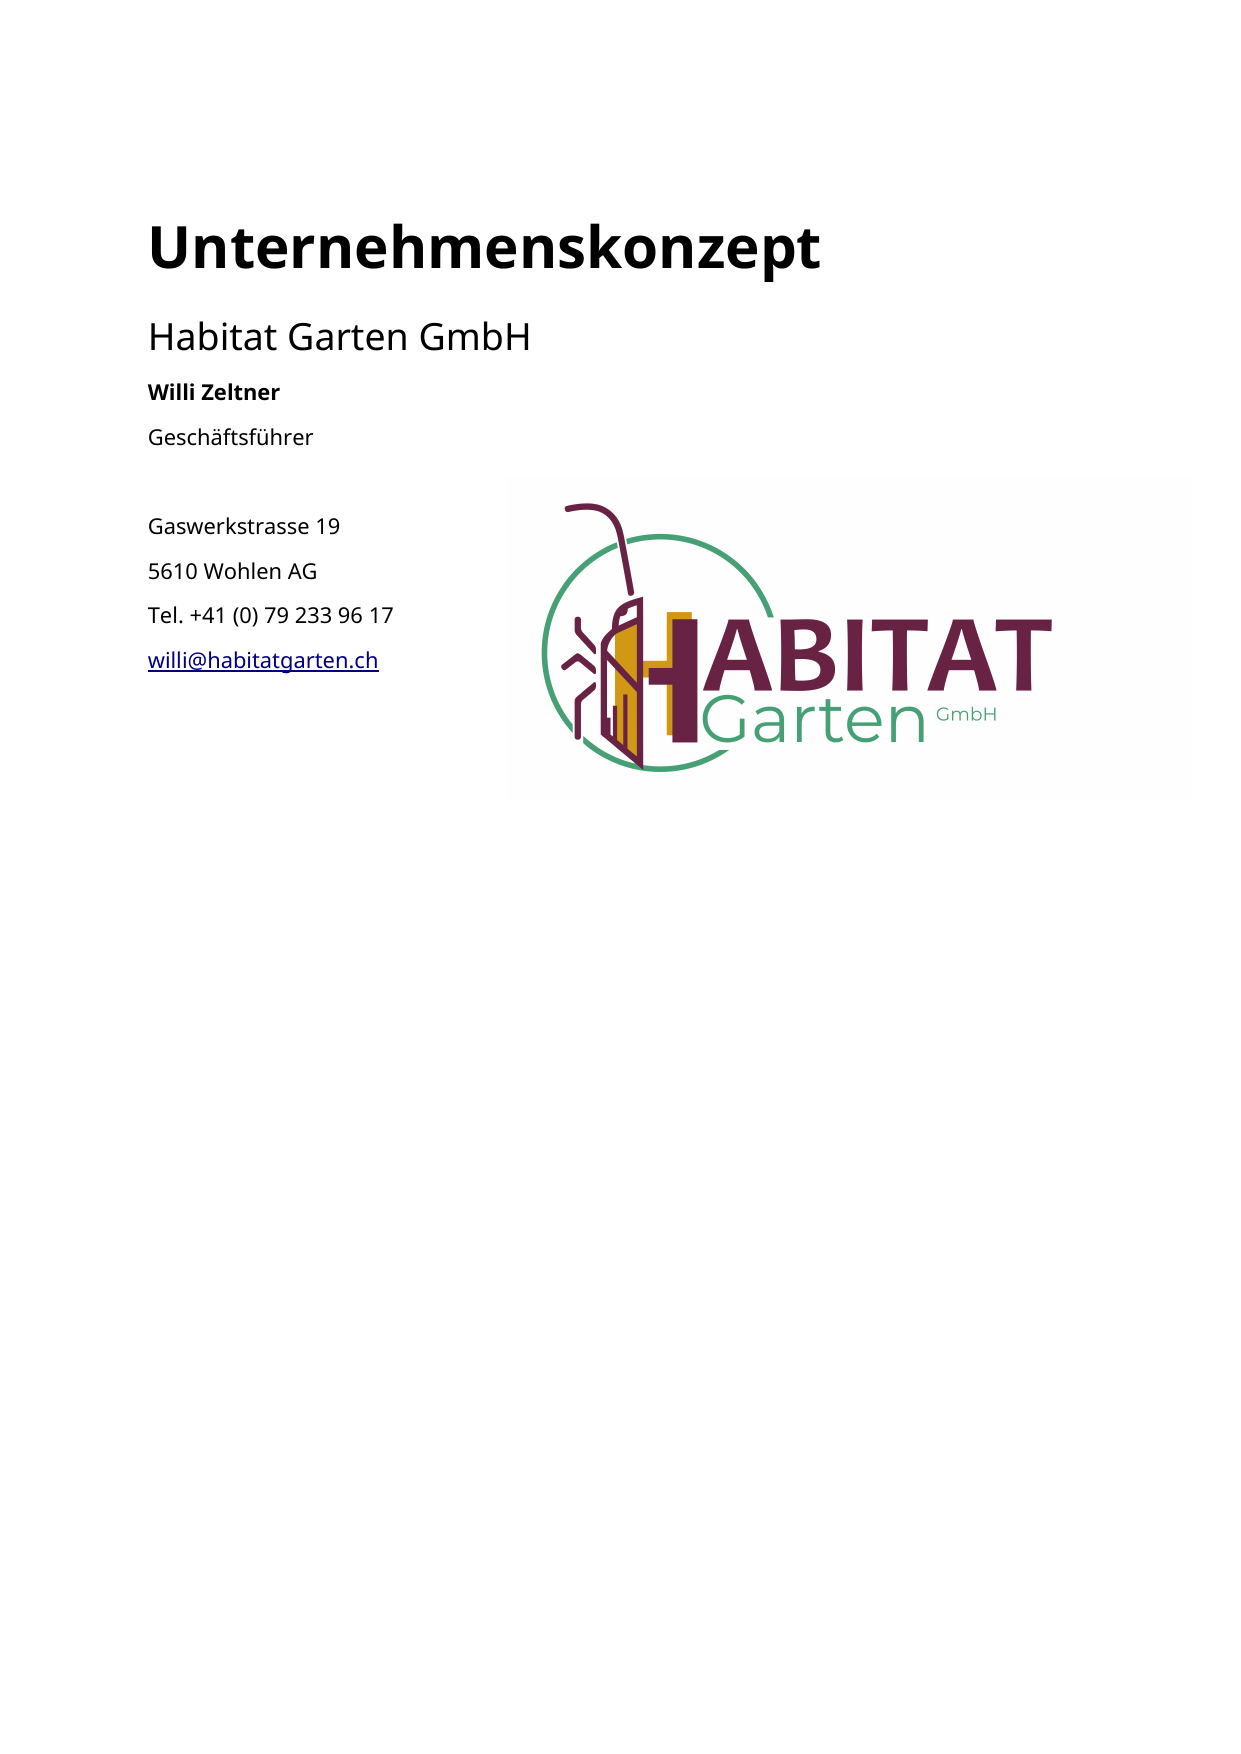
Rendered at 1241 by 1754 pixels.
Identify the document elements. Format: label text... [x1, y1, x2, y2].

title Unternehmenskonzept [148, 206, 1093, 286]
picture [505, 476, 1193, 801]
subtitle Habitat Garten GmbH [148, 310, 1093, 361]
text Willi Zeltner Geschäftsführer Gaswerkstrasse 19 5610 Wohlen AG Tel. +41 (0) 79 233 96 17 willi@habitatgarten.ch [148, 377, 1093, 675]
